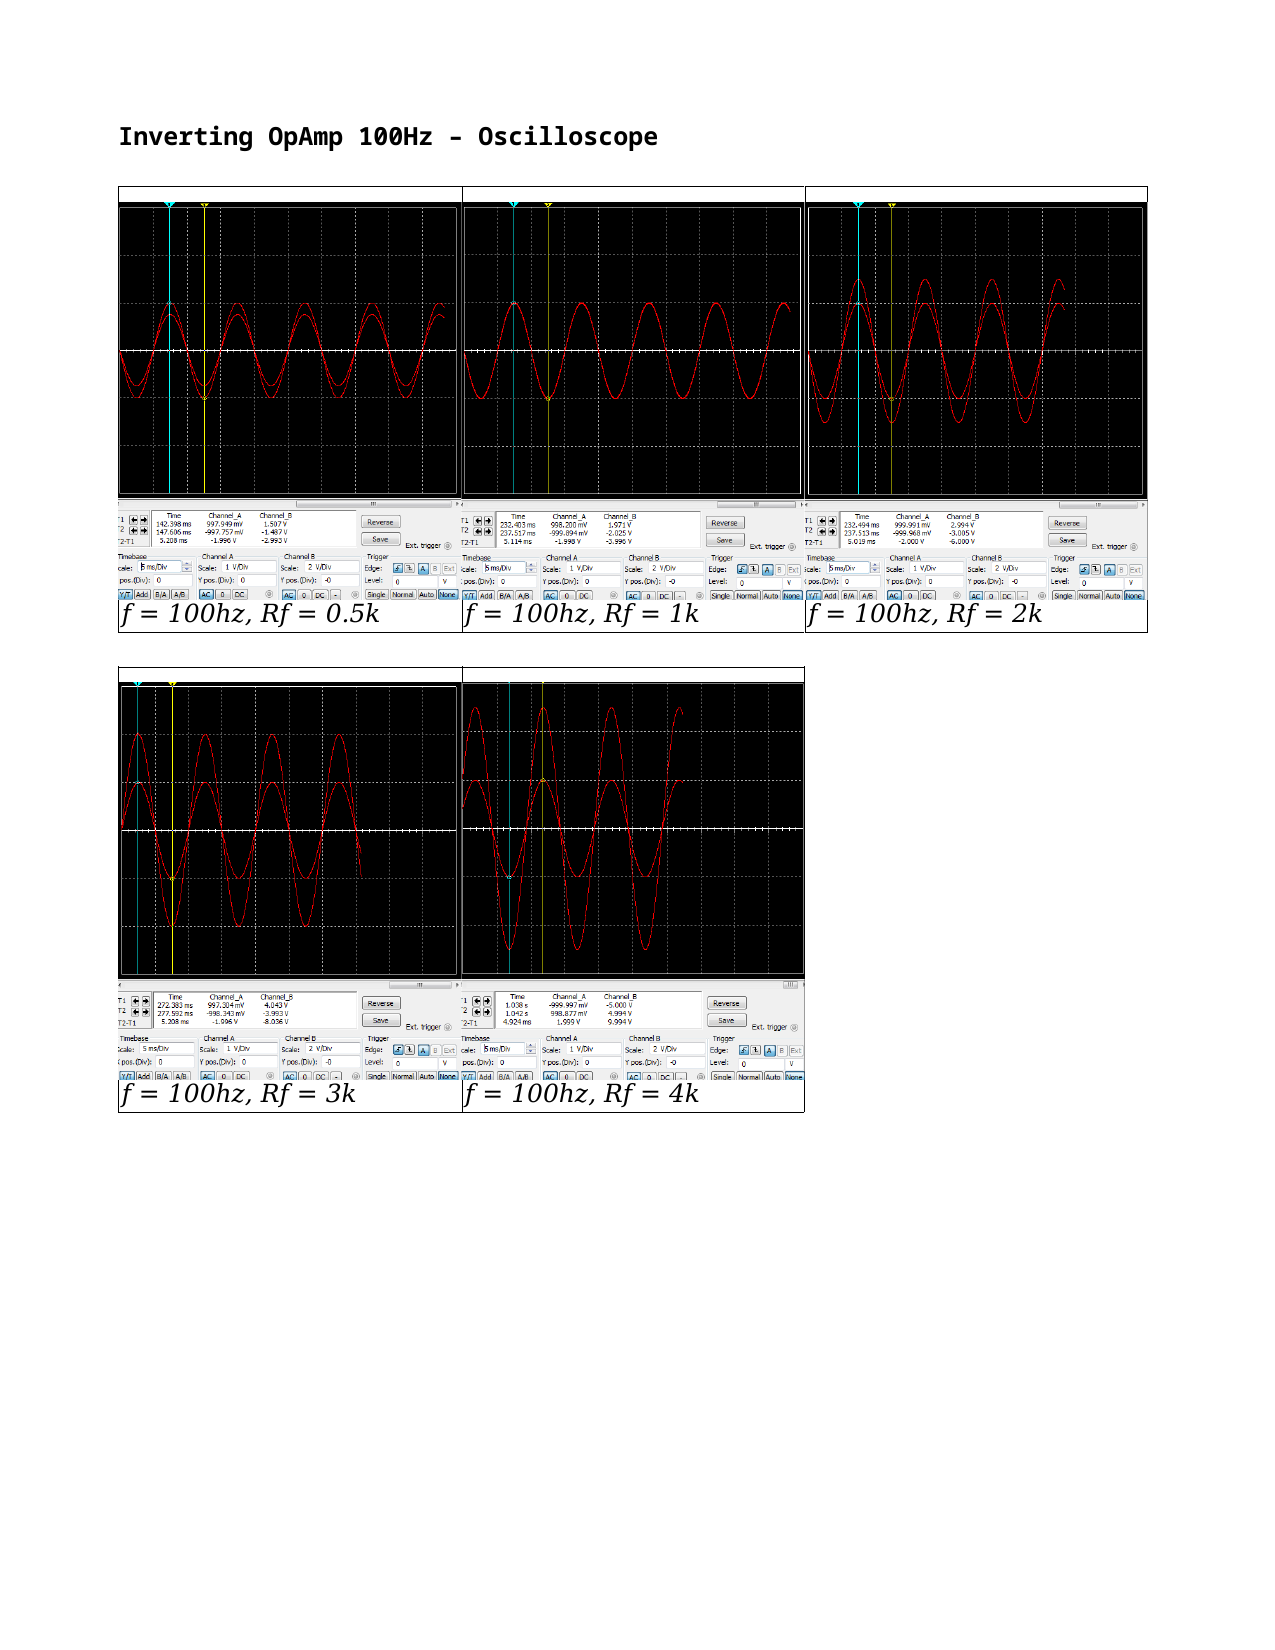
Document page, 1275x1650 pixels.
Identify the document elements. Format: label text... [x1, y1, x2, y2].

text f = 100hz, Rf = 1k [465, 600, 801, 629]
text f = 100hz, Rf = 4k [465, 1080, 801, 1109]
text f = 100hz, Rf = 0.5k [122, 600, 458, 629]
picture [118, 202, 1148, 600]
text f = 100hz, Rf = 3k [122, 1080, 458, 1109]
text Inverting OpAmp 100Hz – Oscilloscope [118, 118, 1157, 152]
picture [118, 682, 805, 1080]
text f = 100hz, Rf = 2k [808, 600, 1144, 629]
